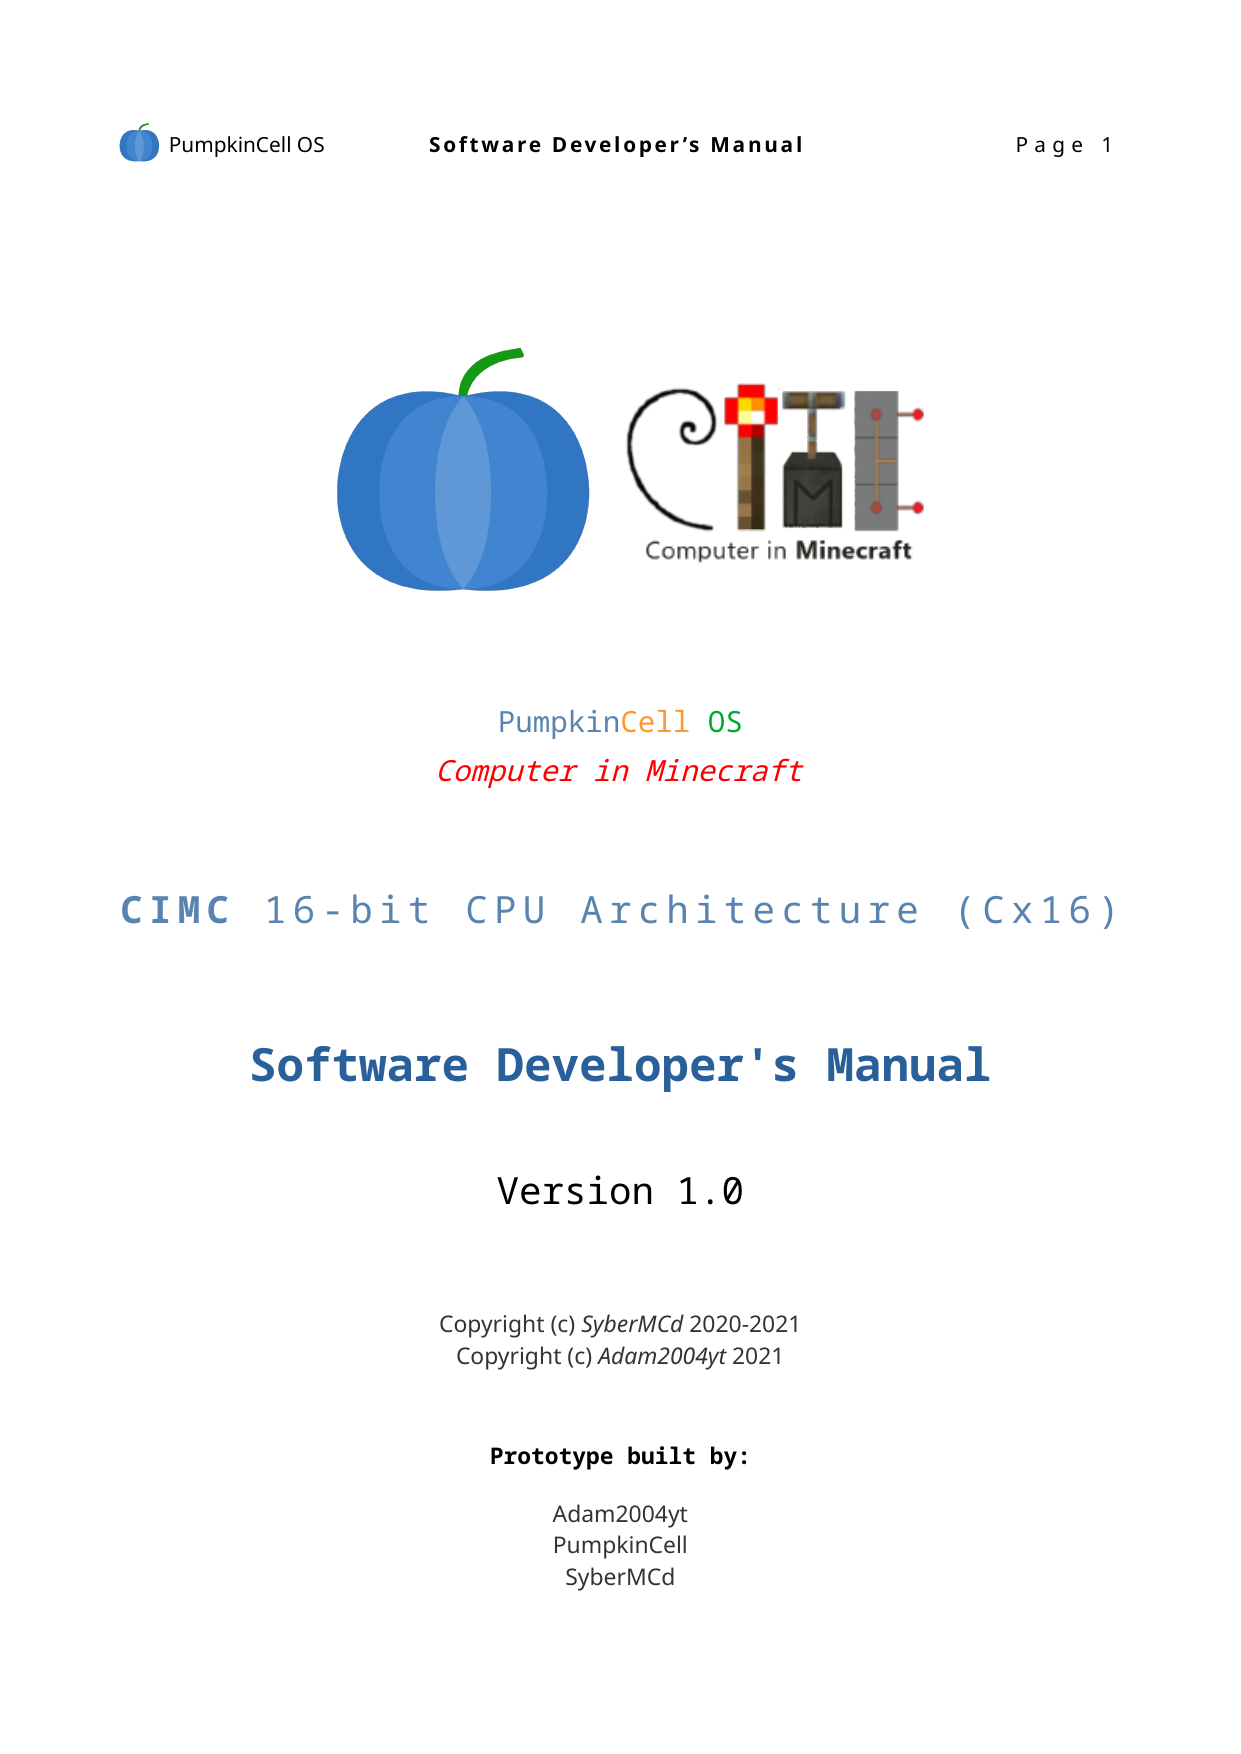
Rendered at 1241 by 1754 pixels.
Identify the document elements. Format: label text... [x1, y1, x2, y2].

picture [115, 118, 164, 167]
text CIMC 16-bit CPU Architecture (Cx16) [118, 883, 1122, 934]
text Adam2004yt [118, 1498, 1122, 1529]
text Computer in Minecraft [118, 750, 1122, 790]
text PumpkinCell OS [118, 702, 1122, 741]
text Prototype built by: [118, 1440, 1122, 1471]
text PumpkinCell [118, 1529, 1122, 1561]
text SyberMCd [118, 1561, 1122, 1592]
text Copyright (c) Adam2004yt 2021 [118, 1339, 1122, 1371]
text Software Developer's Manual [118, 1033, 1122, 1095]
picture [307, 314, 933, 627]
text Version 1.0 [118, 1164, 1122, 1215]
text Copyright (c) SyberMCd 2020-2021 [118, 1308, 1122, 1339]
